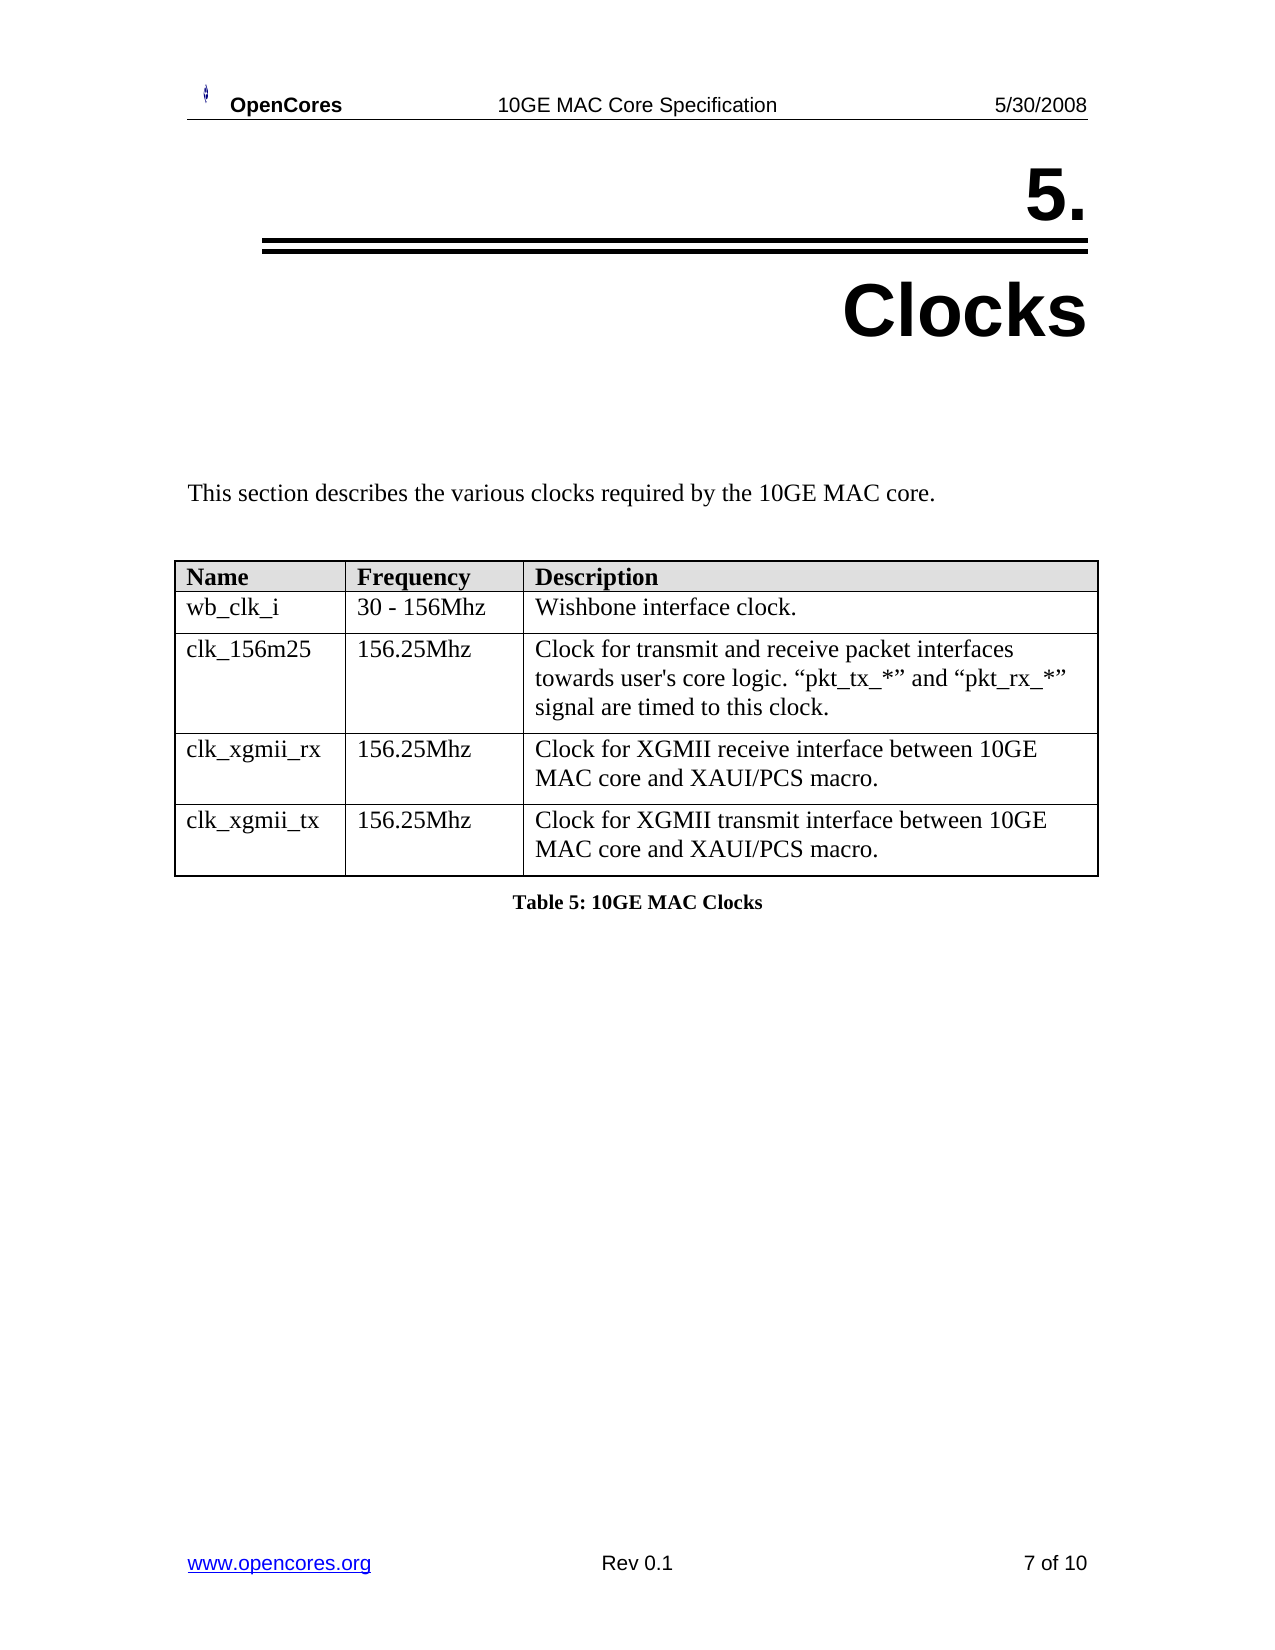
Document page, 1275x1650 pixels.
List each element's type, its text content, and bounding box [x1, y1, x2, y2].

table_header Name [176, 562, 345, 591]
text Table 5: 10GE MAC Clocks [187, 890, 1088, 914]
table_cell Clock for transmit and receive packet interfaces towards user's core logic. “pkt_tx_*” and “pkt_rx_*” signal are timed to this clock. [524, 634, 1097, 733]
table_cell Clock for XGMII receive interface between 10GE MAC core and XAUI/PCS macro. [524, 734, 1097, 804]
table_cell Wishbone interface clock. [524, 592, 1097, 633]
table_cell wb_clk_i [176, 592, 345, 633]
table_header Frequency [346, 562, 523, 591]
table_cell 156.25Mhz [346, 634, 523, 733]
table_cell clk_156m25 [176, 634, 345, 733]
table_cell clk_xgmii_tx [176, 805, 345, 875]
table_cell 30 - 156Mhz [346, 592, 523, 633]
table_cell 156.25Mhz [346, 734, 523, 804]
text This section describes the various clocks required by the 10GE MAC core. [187, 478, 1088, 506]
subtitle Clocks [187, 266, 1088, 353]
table_cell 156.25Mhz [346, 805, 523, 875]
table_header Description [524, 562, 1097, 591]
table_cell clk_xgmii_rx [176, 734, 345, 804]
table_cell Clock for XGMII transmit interface between 10GE MAC core and XAUI/PCS macro. [524, 805, 1097, 875]
